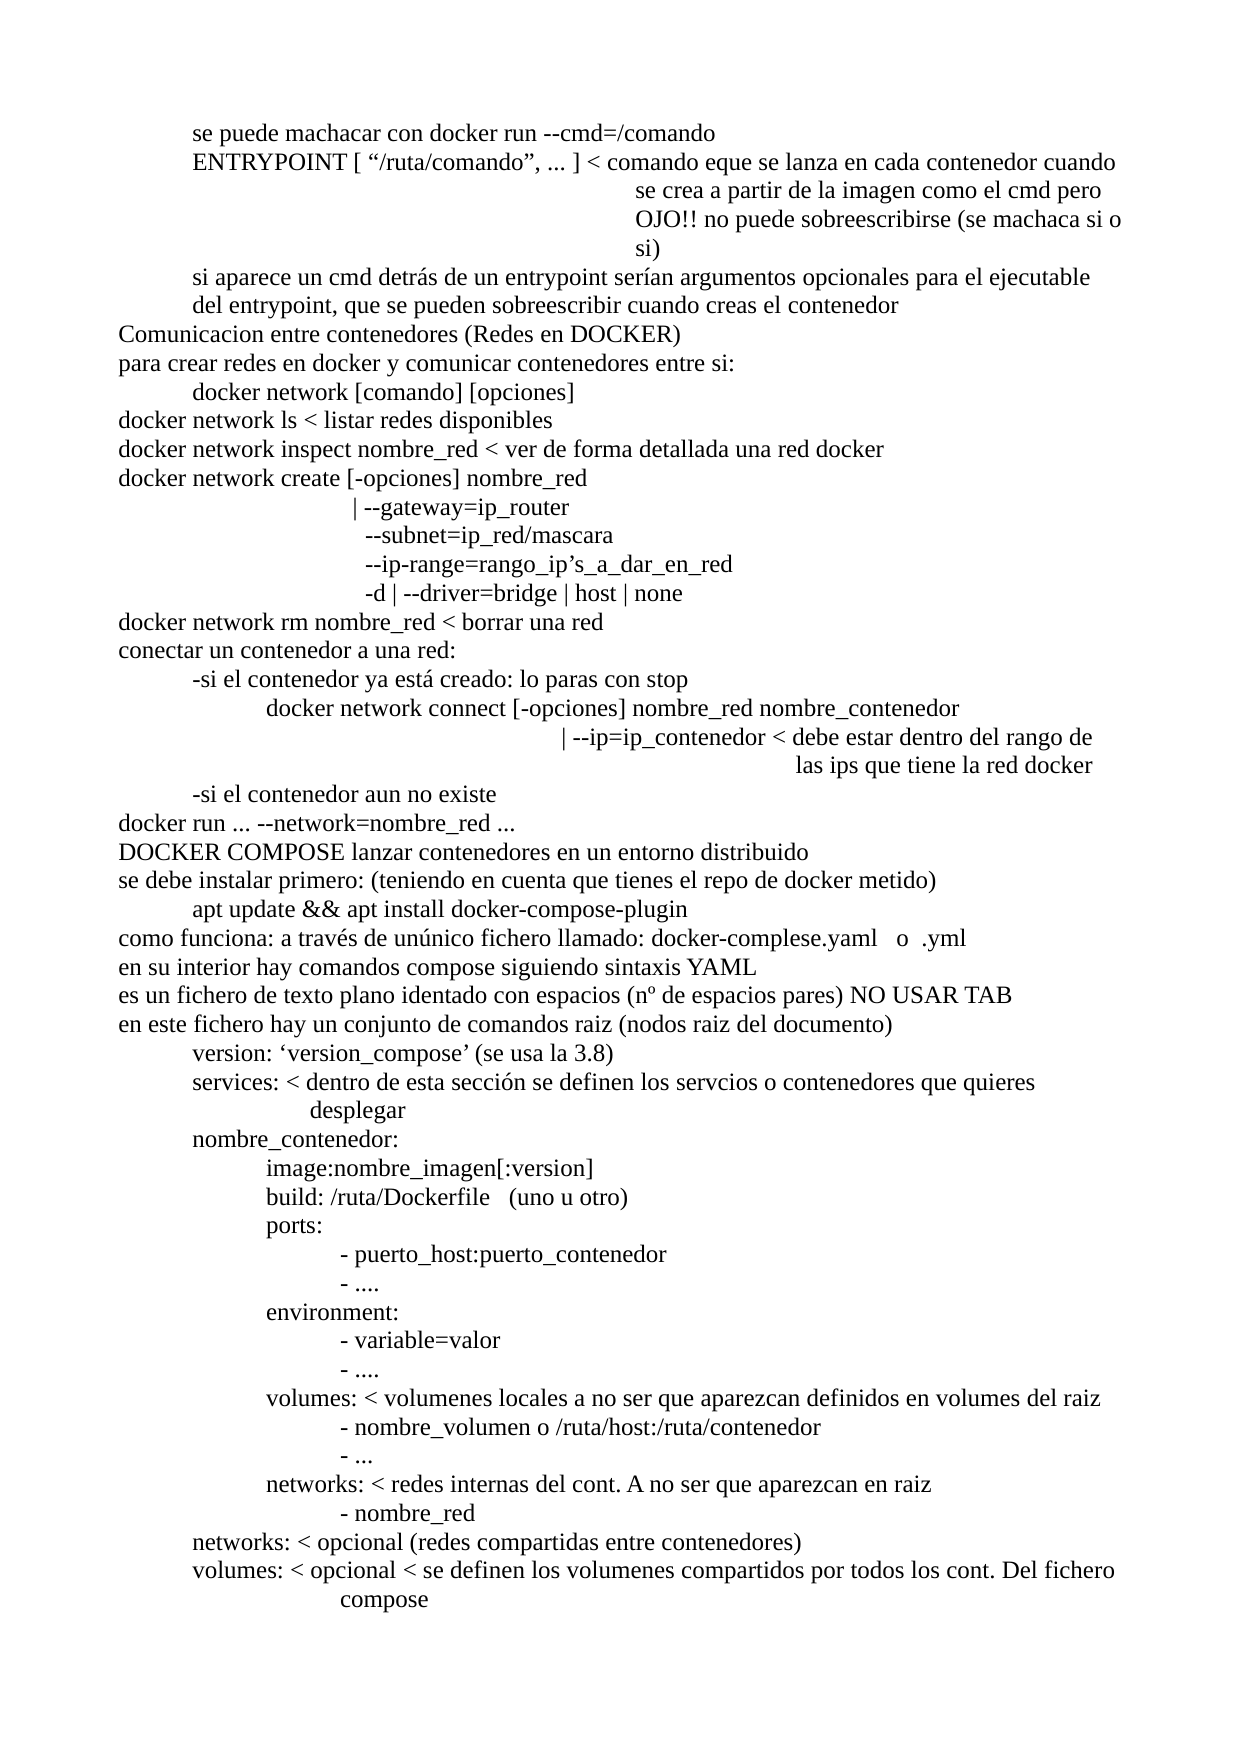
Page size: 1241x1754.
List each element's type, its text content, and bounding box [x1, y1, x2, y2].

text se puede machacar con docker run --cmd=/comando [118, 118, 1122, 147]
text --subnet=ip_red/mascara [118, 521, 1122, 549]
text para crear redes en docker y comunicar contenedores entre si: [118, 348, 1122, 377]
text --ip-range=rango_ip’s_a_dar_en_red [118, 549, 1122, 578]
text | --gateway=ip_router [118, 492, 1122, 521]
text - .... [118, 1354, 1122, 1383]
text Comunicacion entre contenedores (Redes en DOCKER) [118, 319, 1122, 348]
text volumes: < volumenes locales a no ser que aparezcan definidos en volumes del raiz [118, 1383, 1122, 1412]
text - variable=valor [118, 1326, 1122, 1354]
text networks: < opcional (redes compartidas entre contenedores) [118, 1527, 1122, 1556]
text docker network rm nombre_red < borrar una red [118, 607, 1122, 636]
text services: < dentro de esta sección se definen los servcios o contenedores que quieres desplegar [118, 1067, 1122, 1124]
text - nombre_volumen o /ruta/host:/ruta/contenedor [118, 1412, 1122, 1441]
text volumes: < opcional < se definen los volumenes compartidos por todos los cont. Del fichero compose [118, 1556, 1122, 1613]
text build: /ruta/Dockerfile (uno u otro) [118, 1182, 1122, 1211]
text es un fichero de texto plano identado con espacios (nº de espacios pares) NO USAR TAB [118, 981, 1122, 1009]
text -si el contenedor ya está creado: lo paras con stop [118, 664, 1122, 693]
text environment: [118, 1297, 1122, 1326]
text conectar un contenedor a una red: [118, 636, 1122, 664]
text -d | --driver=bridge | host | none [118, 578, 1122, 607]
text apt update && apt install docker-compose-plugin [118, 894, 1122, 923]
text docker network [comando] [opciones] [118, 377, 1122, 406]
text - nombre_red [118, 1498, 1122, 1527]
text ENTRYPOINT [ “/ruta/comando”, ... ] < comando eque se lanza en cada contenedor cuando se crea a partir de la imagen como el cmd pero OJO!! no puede sobreescribirse (se machaca si o si) [118, 147, 1122, 262]
text se debe instalar primero: (teniendo en cuenta que tienes el repo de docker metido) [118, 866, 1122, 894]
text en este fichero hay un conjunto de comandos raiz (nodos raiz del documento) [118, 1009, 1122, 1038]
text docker network connect [-opciones] nombre_red nombre_contenedor [118, 693, 1122, 722]
text como funciona: a través de unúnico fichero llamado: docker-complese.yaml o .yml [118, 923, 1122, 952]
text | --ip=ip_contenedor < debe estar dentro del rango de las ips que tiene la red docker [118, 722, 1122, 779]
text nombre_contenedor: [118, 1124, 1122, 1153]
text docker network create [-opciones] nombre_red [118, 463, 1122, 492]
text docker network ls < listar redes disponibles [118, 406, 1122, 434]
text - .... [118, 1268, 1122, 1297]
text docker run ... --network=nombre_red ... [118, 808, 1122, 837]
text ports: [118, 1211, 1122, 1239]
text networks: < redes internas del cont. A no ser que aparezcan en raiz [118, 1469, 1122, 1498]
text image:nombre_imagen[:version] [118, 1153, 1122, 1182]
text DOCKER COMPOSE lanzar contenedores en un entorno distribuido [118, 837, 1122, 866]
text si aparece un cmd detrás de un entrypoint serían argumentos opcionales para el ejecutable del entrypoint, que se pueden sobreescribir cuando creas el contenedor [118, 262, 1122, 319]
text version: ‘version_compose’ (se usa la 3.8) [118, 1038, 1122, 1067]
text -si el contenedor aun no existe [118, 779, 1122, 808]
text docker network inspect nombre_red < ver de forma detallada una red docker [118, 434, 1122, 463]
text - ... [118, 1441, 1122, 1469]
text en su interior hay comandos compose siguiendo sintaxis YAML [118, 952, 1122, 981]
text - puerto_host:puerto_contenedor [118, 1239, 1122, 1268]
